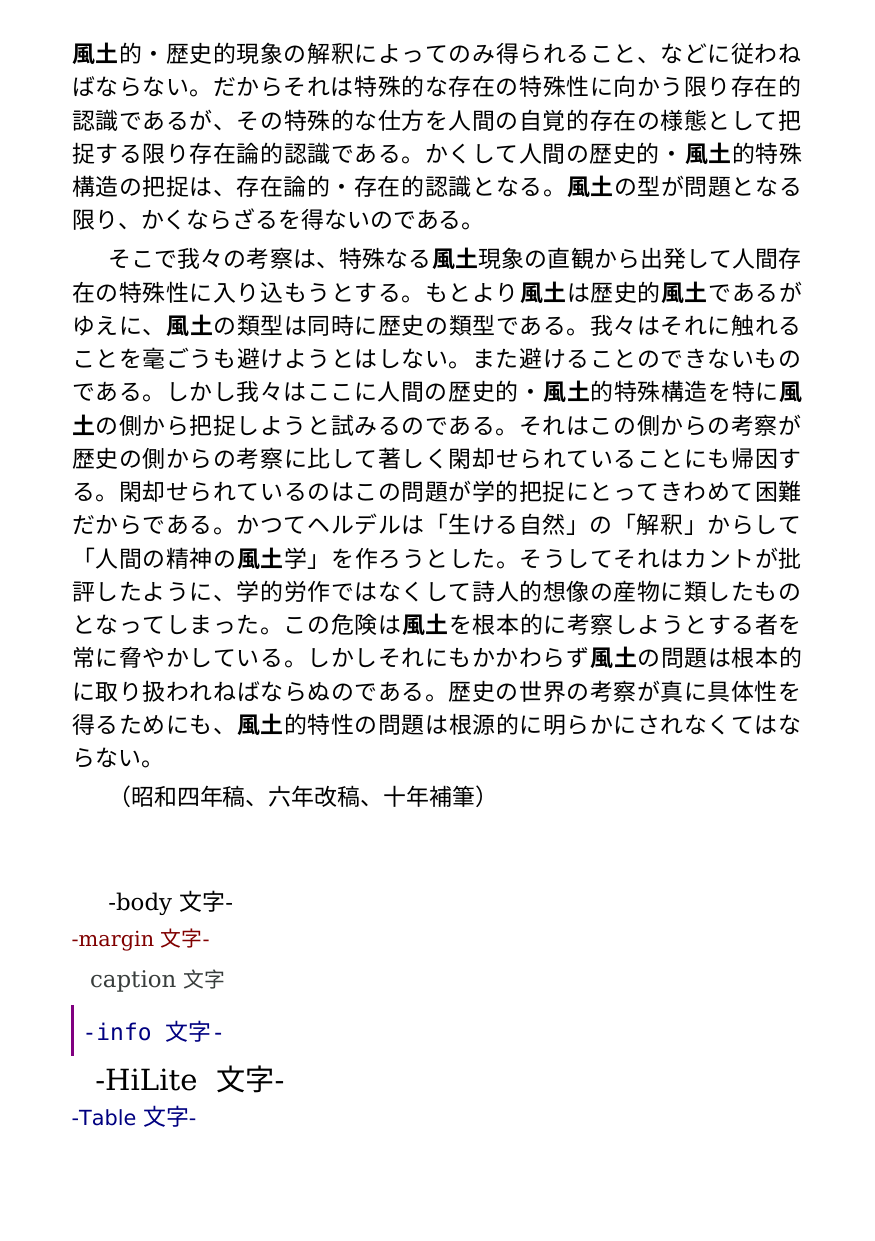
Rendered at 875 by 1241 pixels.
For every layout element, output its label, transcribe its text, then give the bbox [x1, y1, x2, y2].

text そこで我々の考察は、特殊なる風土現象の直観から出発して人間存在の特殊性に入り込もうとする。もとより風土は歴史的風土であるがゆえに、風土の類型は同時に歴史の類型である。我々はそれに触れることを毫ごうも避けようとはしない。また避けることのできないものである。しかし我々はここに人間の歴史的・風土的特殊構造を特に風土の側から把捉しようと試みるのである。それはこの側からの考察が歴史の側からの考察に比して著しく閑却せられていることにも帰因する。閑却せられているのはこの問題が学的把捉にとってきわめて困難だからである。かつてヘルデルは「生ける自然」の「解釈」からして「人間の精神の風土学」を作ろうとした。そうしてそれはカントが批評したように、学的労作ではなくして詩人的想像の産物に類したものとなってしまった。この危険は風土を根本的に考察しようとする者を常に脅やかしている。しかしそれにもかかわらず風土の問題は根本的に取り扱われねばならぬのである。歴史の世界の考察が真に具体性を得るためにも、風土的特性の問題は根源的に明らかにされなくてはならない。 [72, 241, 802, 773]
text 風土的・歴史的現象の解釈によってのみ得られること、などに従わねばならない。だからそれは特殊的な存在の特殊性に向かう限り存在的認識であるが、その特殊的な仕方を人間の自覚的存在の様態として把捉する限り存在論的認識である。かくして人間の歴史的・風土的特殊構造の把捉は、存在論的・存在的認識となる。風土の型が問題となる限り、かくならざるを得ないのである。 [72, 36, 802, 235]
text -Table 文字- [71, 1098, 803, 1132]
text （昭和四年稿、六年改稿、十年補筆） [72, 779, 802, 812]
text -body 文字- [72, 883, 802, 917]
text -margin 文字- [71, 922, 803, 953]
text -info 文字- [74, 1005, 803, 1056]
text caption 文字 [90, 965, 802, 993]
text -HiLite 文字- [95, 1056, 838, 1098]
